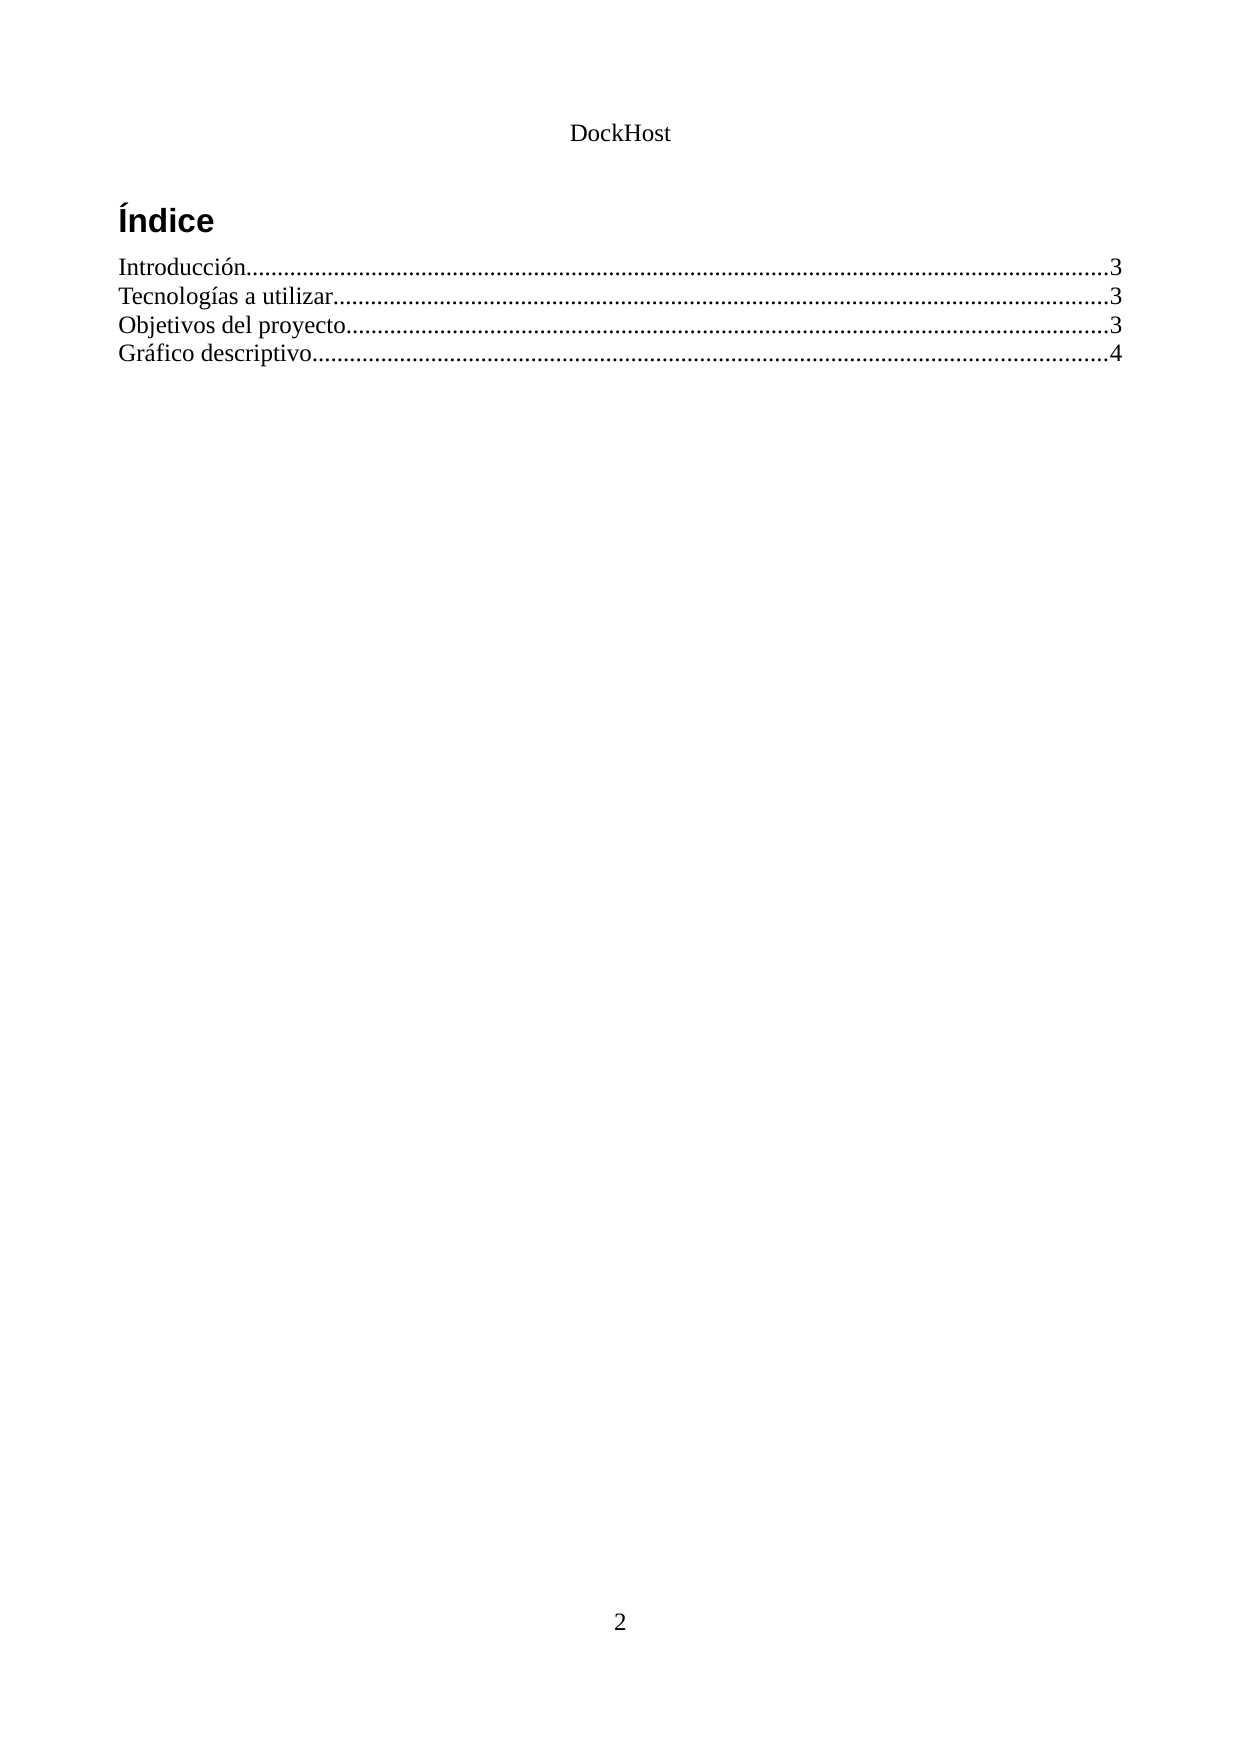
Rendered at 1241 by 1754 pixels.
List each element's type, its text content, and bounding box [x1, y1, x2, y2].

text Tecnologías a utilizar 3 [118, 281, 1122, 310]
text Introducción 3 [118, 252, 1122, 281]
text Objetivos del proyecto 3 [118, 310, 1122, 338]
subtitle Índice [118, 201, 1122, 240]
text Gráfico descriptivo 4 [118, 338, 1122, 367]
